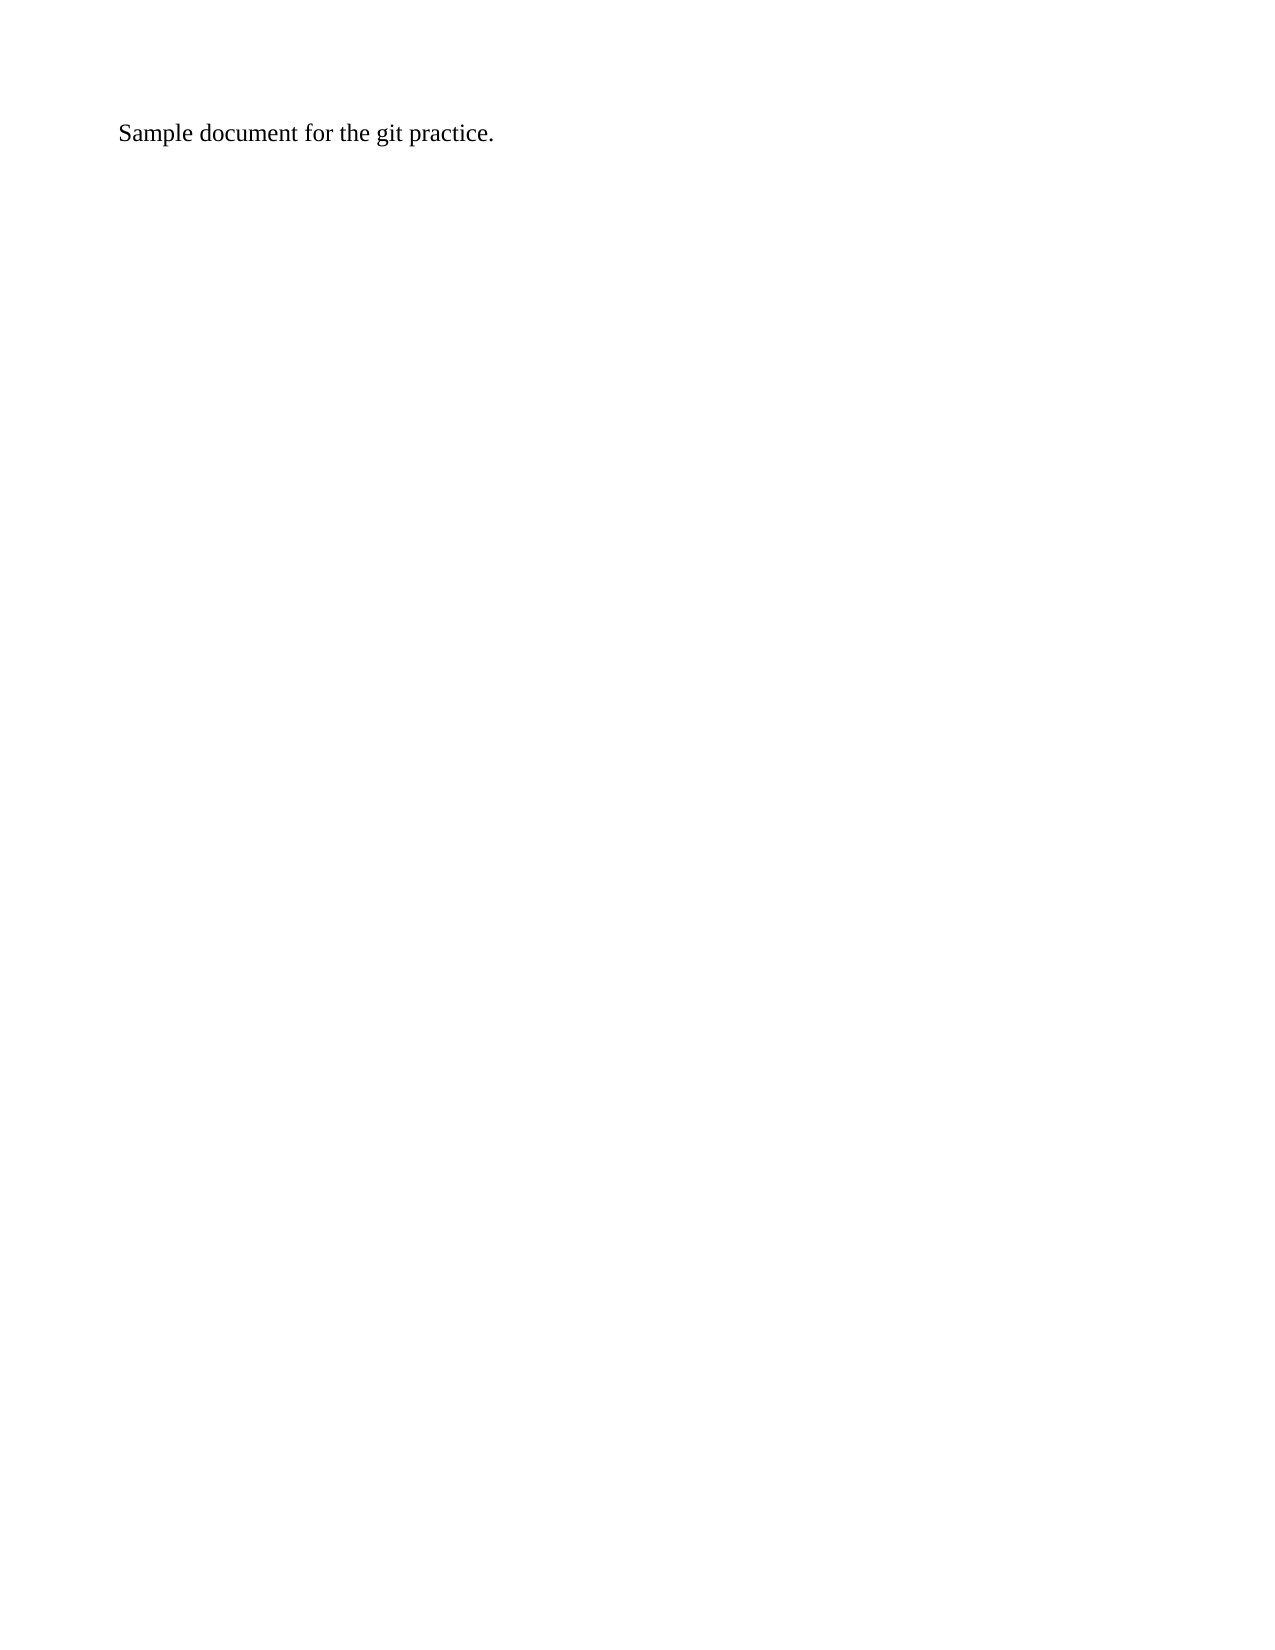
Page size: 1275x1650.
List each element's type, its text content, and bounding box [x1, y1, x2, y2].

text Sample document for the git practice. [118, 118, 1157, 147]
